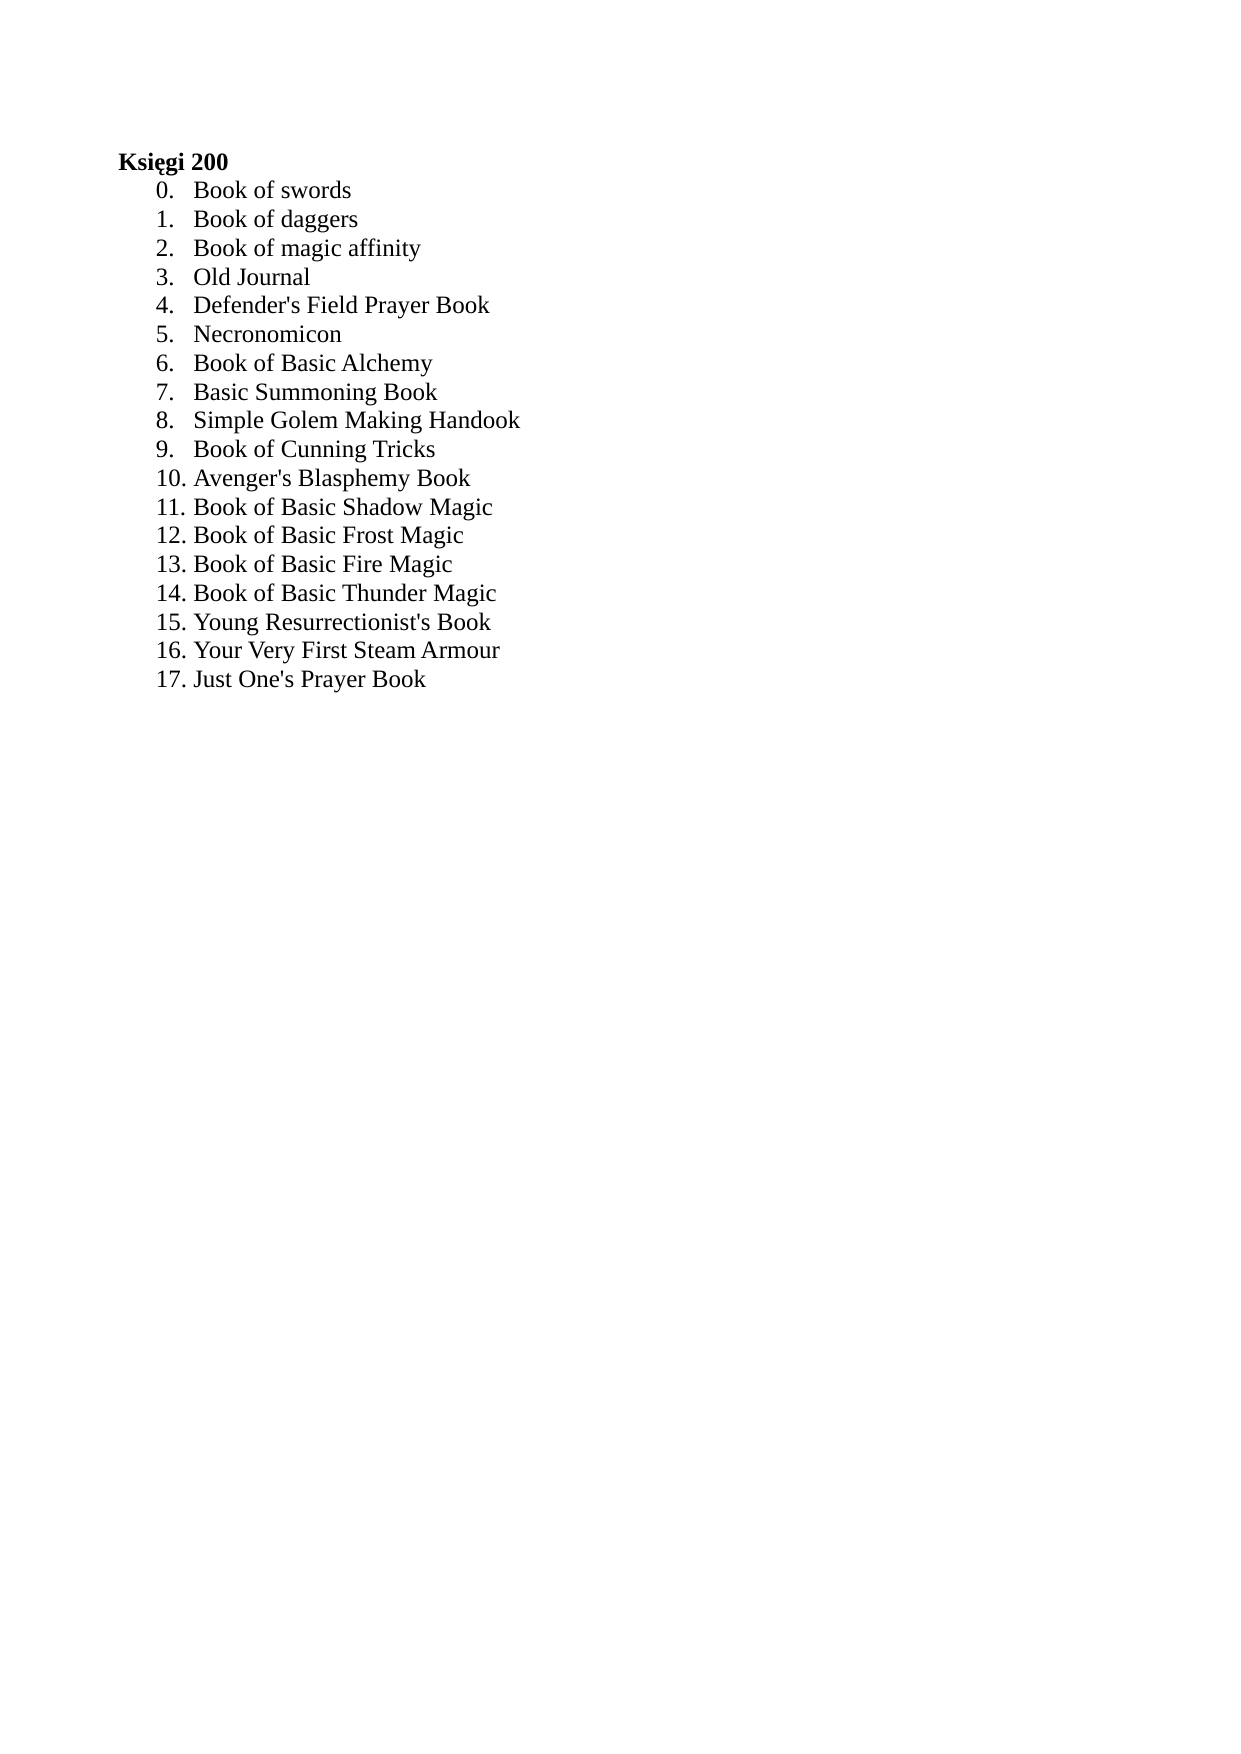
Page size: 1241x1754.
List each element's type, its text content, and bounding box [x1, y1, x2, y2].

list Book of Basic Thunder Magic [156, 578, 1122, 607]
list Old Journal [156, 262, 1122, 291]
list Simple Golem Making Handook [156, 406, 1122, 434]
text Księgi 200 [118, 147, 1122, 176]
list Book of Basic Frost Magic [156, 521, 1122, 549]
list Book of daggers [156, 204, 1122, 233]
list Book of Basic Shadow Magic [156, 492, 1122, 521]
list Basic Summoning Book [156, 377, 1122, 406]
list Necronomicon [156, 319, 1122, 348]
list Avenger's Blasphemy Book [156, 463, 1122, 492]
list Book of magic affinity [156, 233, 1122, 262]
list Book of Cunning Tricks [156, 434, 1122, 463]
list Just One's Prayer Book [156, 664, 1122, 693]
list Young Resurrectionist's Book [156, 607, 1122, 636]
list Defender's Field Prayer Book [156, 291, 1122, 319]
list Book of Basic Fire Magic [156, 549, 1122, 578]
list Book of swords [156, 176, 1122, 204]
list Book of Basic Alchemy [156, 348, 1122, 377]
list Your Very First Steam Armour [156, 636, 1122, 664]
